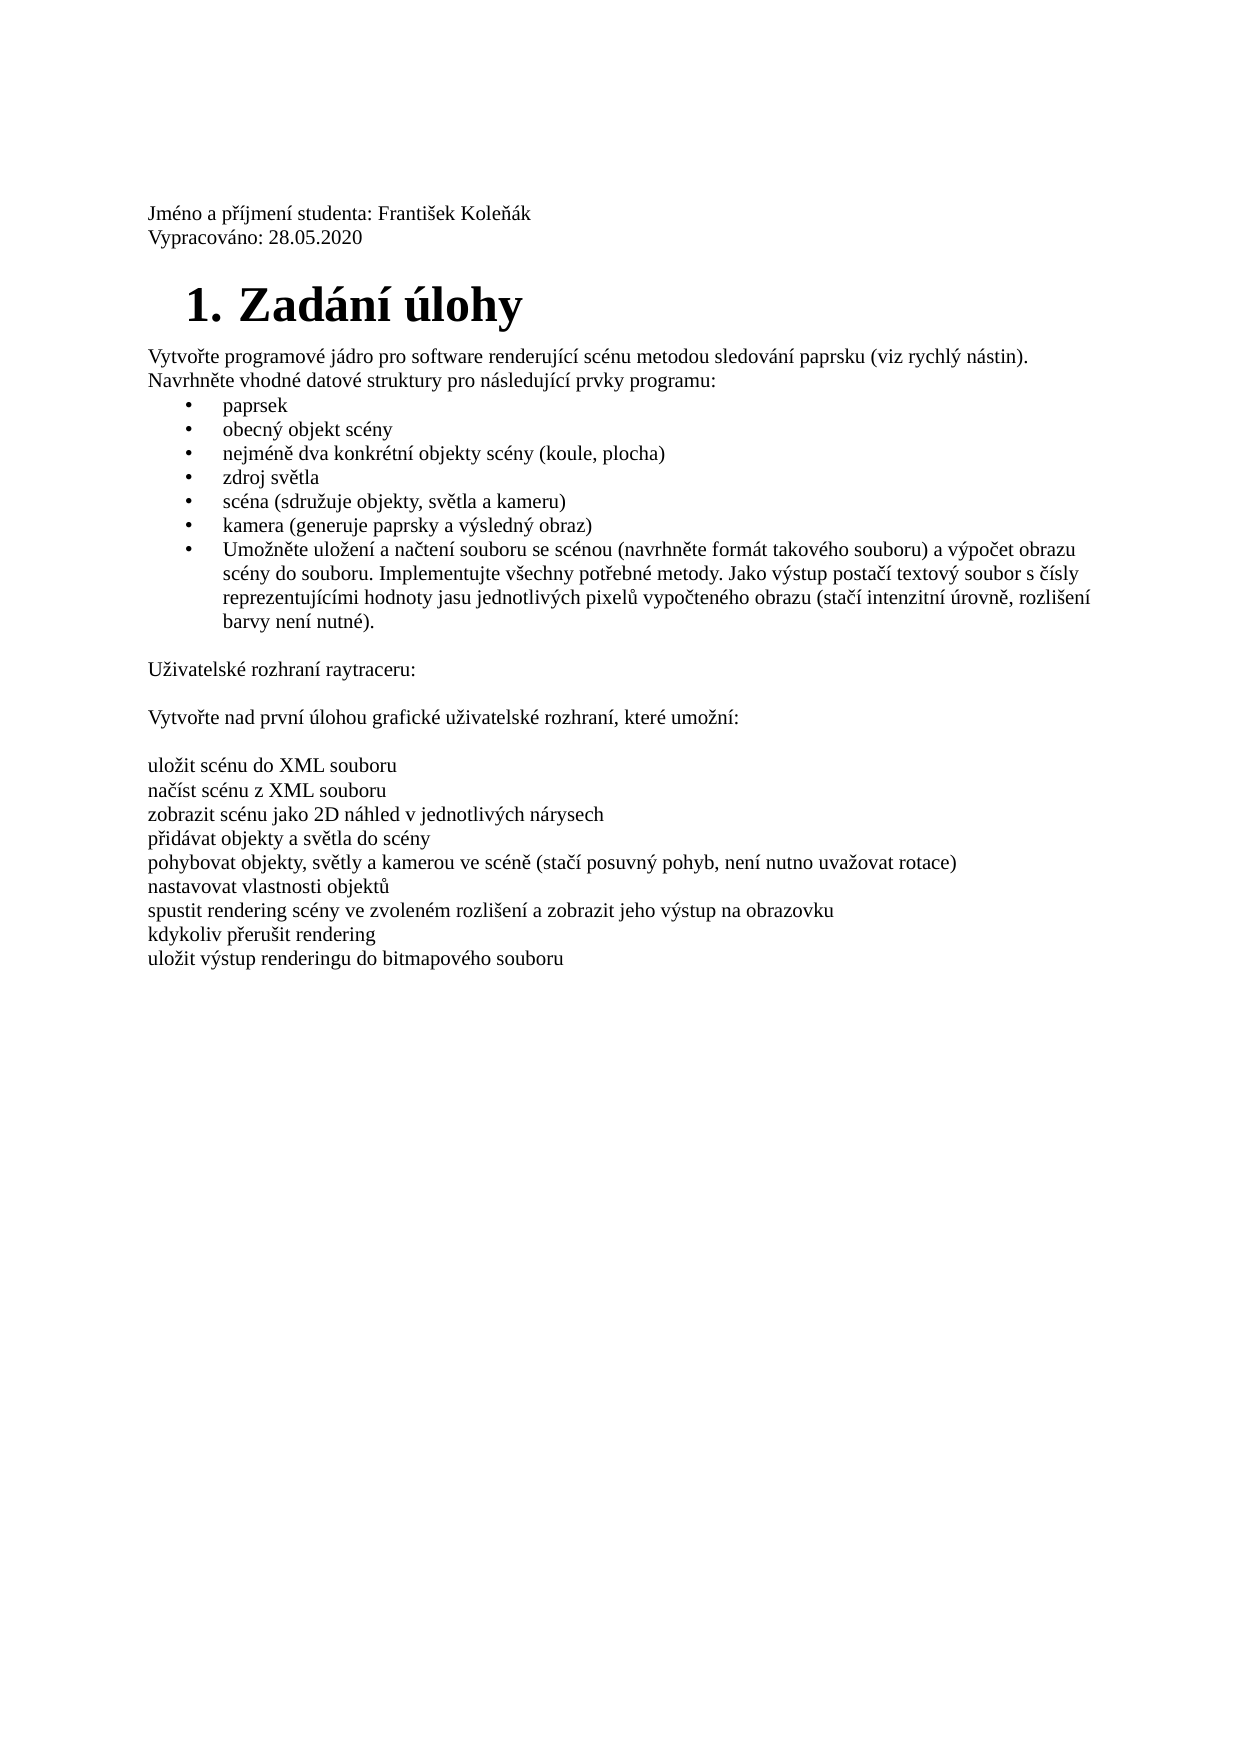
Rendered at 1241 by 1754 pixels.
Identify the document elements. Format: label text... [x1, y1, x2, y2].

text Vytvořte nad první úlohou grafické uživatelské rozhraní, které umožní: [148, 705, 1092, 729]
text přidávat objekty a světla do scény [148, 826, 1092, 850]
text nastavovat vlastnosti objektů [148, 874, 1092, 898]
text Jméno a příjmení studenta: František Koleňák [148, 201, 1092, 225]
text Vytvořte programové jádro pro software renderující scénu metodou sledování paprsku (viz rychlý nástin). Navrhněte vhodné datové struktury pro následující prvky programu: [148, 344, 1092, 392]
list nejméně dva konkrétní objekty scény (koule, plocha) [185, 441, 1092, 465]
text uložit výstup renderingu do bitmapového souboru [148, 946, 1092, 970]
text zobrazit scénu jako 2D náhled v jednotlivých nárysech [148, 802, 1092, 826]
text Uživatelské rozhraní raytraceru: [148, 657, 1092, 681]
list kamera (generuje paprsky a výsledný obraz) [185, 513, 1092, 537]
text pohybovat objekty, světly a kamerou ve scéně (stačí posuvný pohyb, není nutno uvažovat rotace) [148, 850, 1092, 874]
list obecný objekt scény [185, 417, 1092, 441]
list paprsek [185, 392, 1092, 417]
subtitle Zadání úlohy [185, 274, 1092, 332]
list scéna (sdružuje objekty, světla a kameru) [185, 489, 1092, 513]
text kdykoliv přerušit rendering [148, 922, 1092, 946]
text načíst scénu z XML souboru [148, 777, 1092, 802]
list zdroj světla [185, 465, 1092, 489]
list Umožněte uložení a načtení souboru se scénou (navrhněte formát takového souboru) a výpočet obrazu scény do souboru. Implementujte všechny potřebné metody. Jako výstup postačí textový soubor s čísly reprezentujícími hodnoty jasu jednotlivých pixelů vypočteného obrazu (stačí intenzitní úrovně, rozlišení barvy není nutné). [185, 537, 1092, 633]
text spustit rendering scény ve zvoleném rozlišení a zobrazit jeho výstup na obrazovku [148, 898, 1092, 922]
text Vypracováno: 28.05.2020 [148, 225, 1092, 249]
text uložit scénu do XML souboru [148, 753, 1092, 777]
